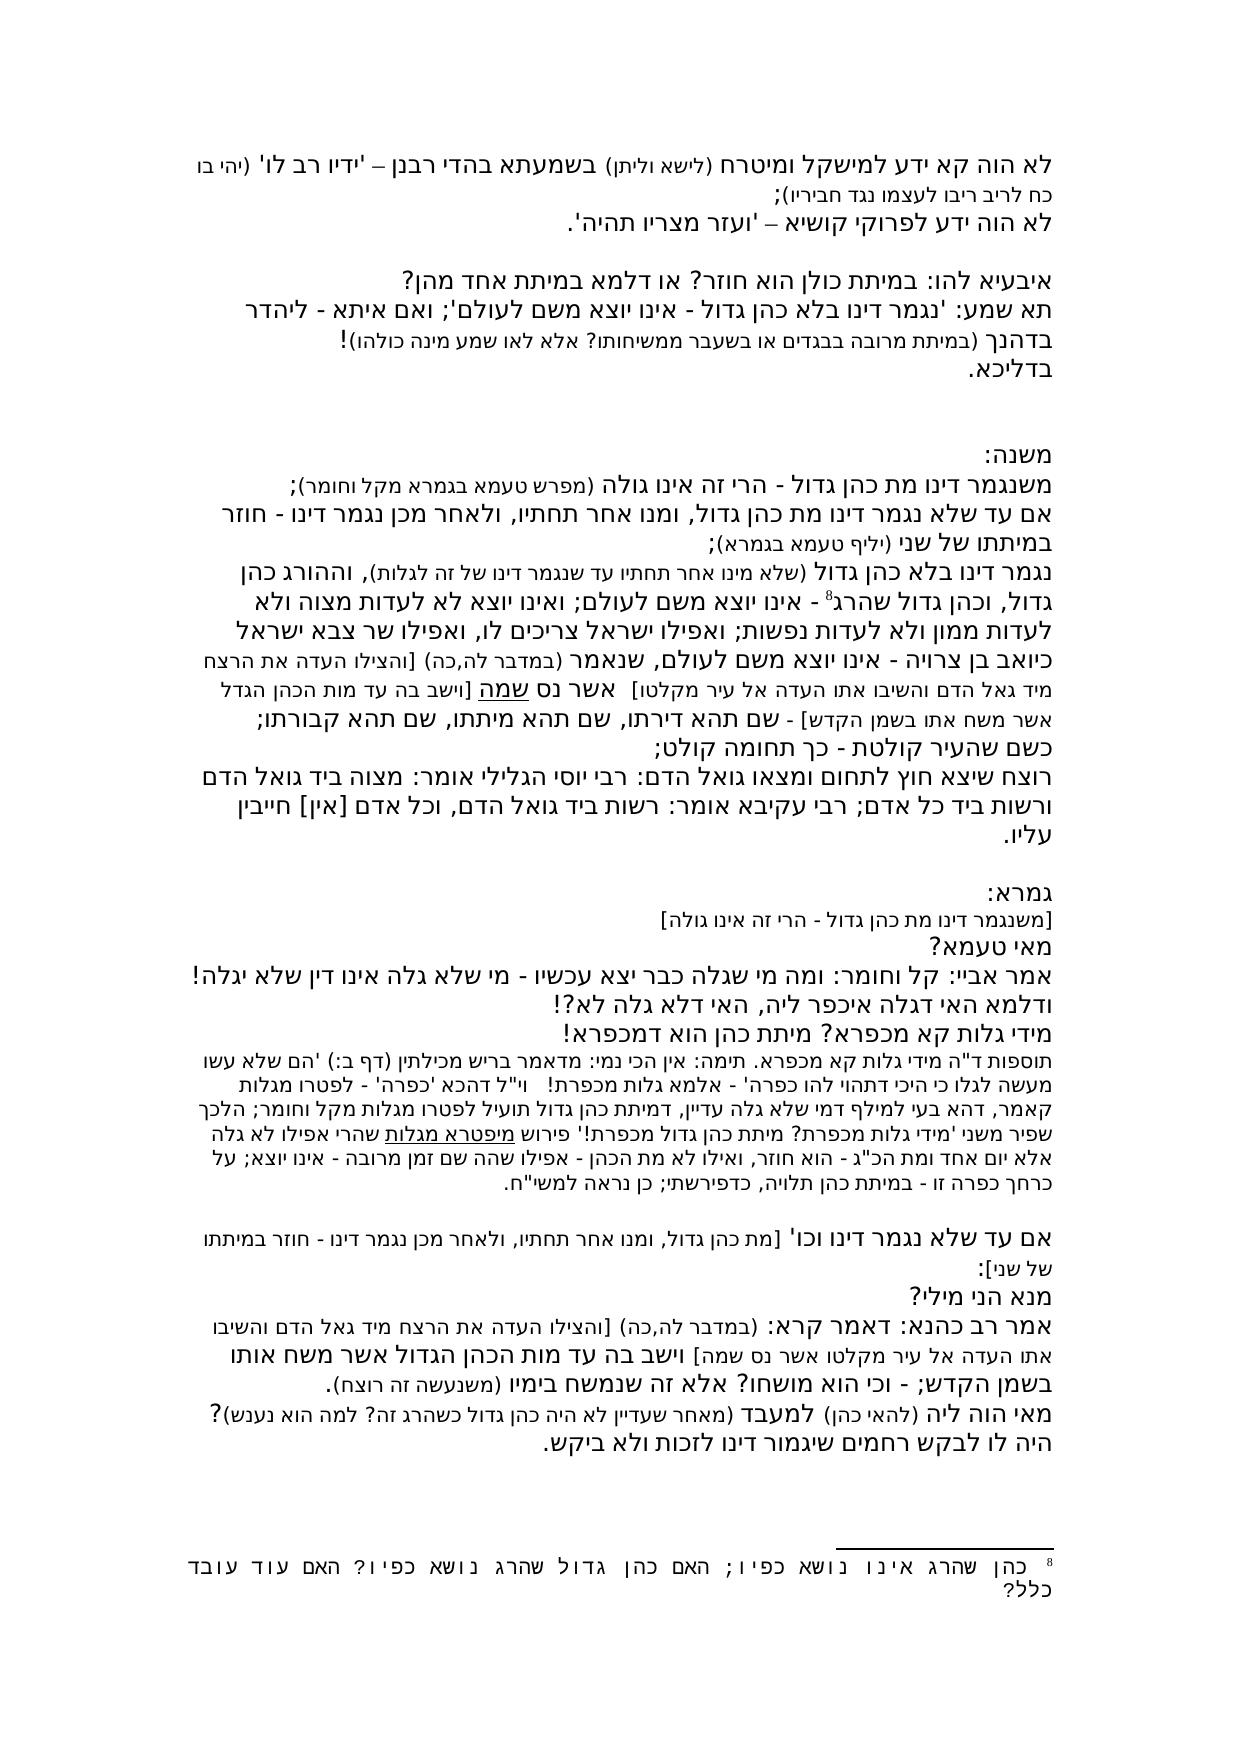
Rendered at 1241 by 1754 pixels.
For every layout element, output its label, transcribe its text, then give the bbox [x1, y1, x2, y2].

text מאי הוה ליה (להאי כהן) למעבד (מאחר שעדיין לא היה כהן גדול כשהרג זה? למה הוא נענש)? [187, 1399, 1053, 1428]
text [משנגמר דינו מת כהן גדול - הרי זה אינו גולה] [187, 908, 1053, 932]
text תא שמע: 'נגמר דינו בלא כהן גדול - אינו יוצא משם לעולם'; ואם איתא - ליהדר בדהנך (במיתת מרובה בבגדים או בשעבר ממשיחותו? אלא לאו שמע מינה כולהו)! [187, 296, 1053, 354]
text אמר אביי: קל וחומר: ומה מי שגלה כבר יצא עכשיו - מי שלא גלה אינו דין שלא יגלה! [187, 961, 1053, 990]
text אמר רב כהנא: דאמר קרא: (במדבר לה,כה) [והצילו העדה את הרצח מיד גאל הדם והשיבו אתו העדה אל עיר מקלטו אשר נס שמה] וישב בה עד מות הכהן הגדול אשר משח אותו בשמן הקדש; - וכי הוא מושחו? אלא זה שנמשח בימיו (משנעשה זה רוצח). [187, 1311, 1053, 1399]
text ודלמא האי דגלה איכפר ליה, האי דלא גלה לא?! [187, 990, 1053, 1019]
text היה לו לבקש רחמים שיגמור דינו לזכות ולא ביקש. [187, 1428, 1053, 1457]
text אם עד שלא נגמר דינו מת כהן גדול, ומנו אחר תחתיו, ולאחר מכן נגמר דינו - חוזר במיתתו של שני (יליף טעמא בגמרא); [187, 499, 1053, 557]
text תוספות ד"ה מידי גלות קא מכפרא. תימה: אין הכי נמי: מדאמר בריש מכילתין (דף ב:) 'הם שלא עשו מעשה לגלו כי היכי דתהוי להו כפרה' - אלמא גלות מכפרת! וי"ל דהכא 'כפרה' - לפטרו מגלות קאמר, דהא בעי למילף דמי שלא גלה עדיין, דמיתת כהן גדול תועיל לפטרו מגלות מקל וחומר; הלכך שפיר משני 'מידי גלות מכפרת? מיתת כהן גדול מכפרת!' פירוש מיפטרא מגלות שהרי אפילו לא גלה אלא יום אחד ומת הכ"ג - הוא חוזר, ואילו לא מת הכהן - אפילו שהה שם זמן מרובה - אינו יוצא; על כרחך כפרה זו - במיתת כהן תלויה, כדפירשתי; כן נראה למשי"ח. [187, 1049, 1053, 1195]
text משנגמר דינו מת כהן גדול - הרי זה אינו גולה (מפרש טעמא בגמרא מקל וחומר); [187, 470, 1053, 499]
text מידי גלות קא מכפרא? מיתת כהן הוא דמכפרא! [187, 1019, 1053, 1049]
text כהן שהרג אינו נושא כפיו; האם כהן גדול שהרג נושא כפיו? האם עוד עובד כלל? [187, 1554, 1053, 1604]
text גמרא: [187, 878, 1053, 908]
text כשם שהעיר קולטת - כך תחומה קולט; [187, 733, 1053, 762]
text נגמר דינו בלא כהן גדול (שלא מינו אחר תחתיו עד שנגמר דינו של זה לגלות), וההורג כהן גדול, וכהן גדול שהרג - אינו יוצא משם לעולם; ואינו יוצא לא לעדות מצוה ולא לעדות ממון ולא לעדות נפשות; ואפילו ישראל צריכים לו, ואפילו שר צבא ישראל כיואב בן צרויה - אינו יוצא משם לעולם, שנאמר (במדבר לה,כה) [והצילו העדה את הרצח מיד גאל הדם והשיבו אתו העדה אל עיר מקלטו] אשר נס שמה [וישב בה עד מות הכהן הגדל אשר משח אתו בשמן הקדש] - שם תהא דירתו, שם תהא מיתתו, שם תהא קבורתו; [187, 557, 1053, 733]
text משנה: [187, 441, 1053, 470]
text לא הוה קא ידע למישקל ומיטרח (לישא וליתן) בשמעתא בהדי רבנן – 'ידיו רב לו' (יהי בו כח לריב ריבו לעצמו נגד חביריו); [187, 150, 1053, 208]
text בדליכא. [187, 354, 1053, 383]
text לא הוה ידע לפרוקי קושיא – 'ועזר מצריו תהיה'. [187, 208, 1053, 238]
text איבעיא להו: במיתת כולן הוא חוזר? או דלמא במיתת אחד מהן? [187, 266, 1053, 296]
text מנא הני מילי? [187, 1282, 1053, 1311]
text אם עד שלא נגמר דינו וכו' [מת כהן גדול, ומנו אחר תחתיו, ולאחר מכן נגמר דינו - חוזר במיתתו של שני]: [187, 1223, 1053, 1282]
text רוצח שיצא חוץ לתחום ומצאו גואל הדם: רבי יוסי הגלילי אומר: מצוה ביד גואל הדם ורשות ביד כל אדם; רבי עקיבא אומר: רשות ביד גואל הדם, וכל אדם [אין] חייבין עליו. [187, 762, 1053, 850]
text מאי טעמא? [187, 932, 1053, 961]
